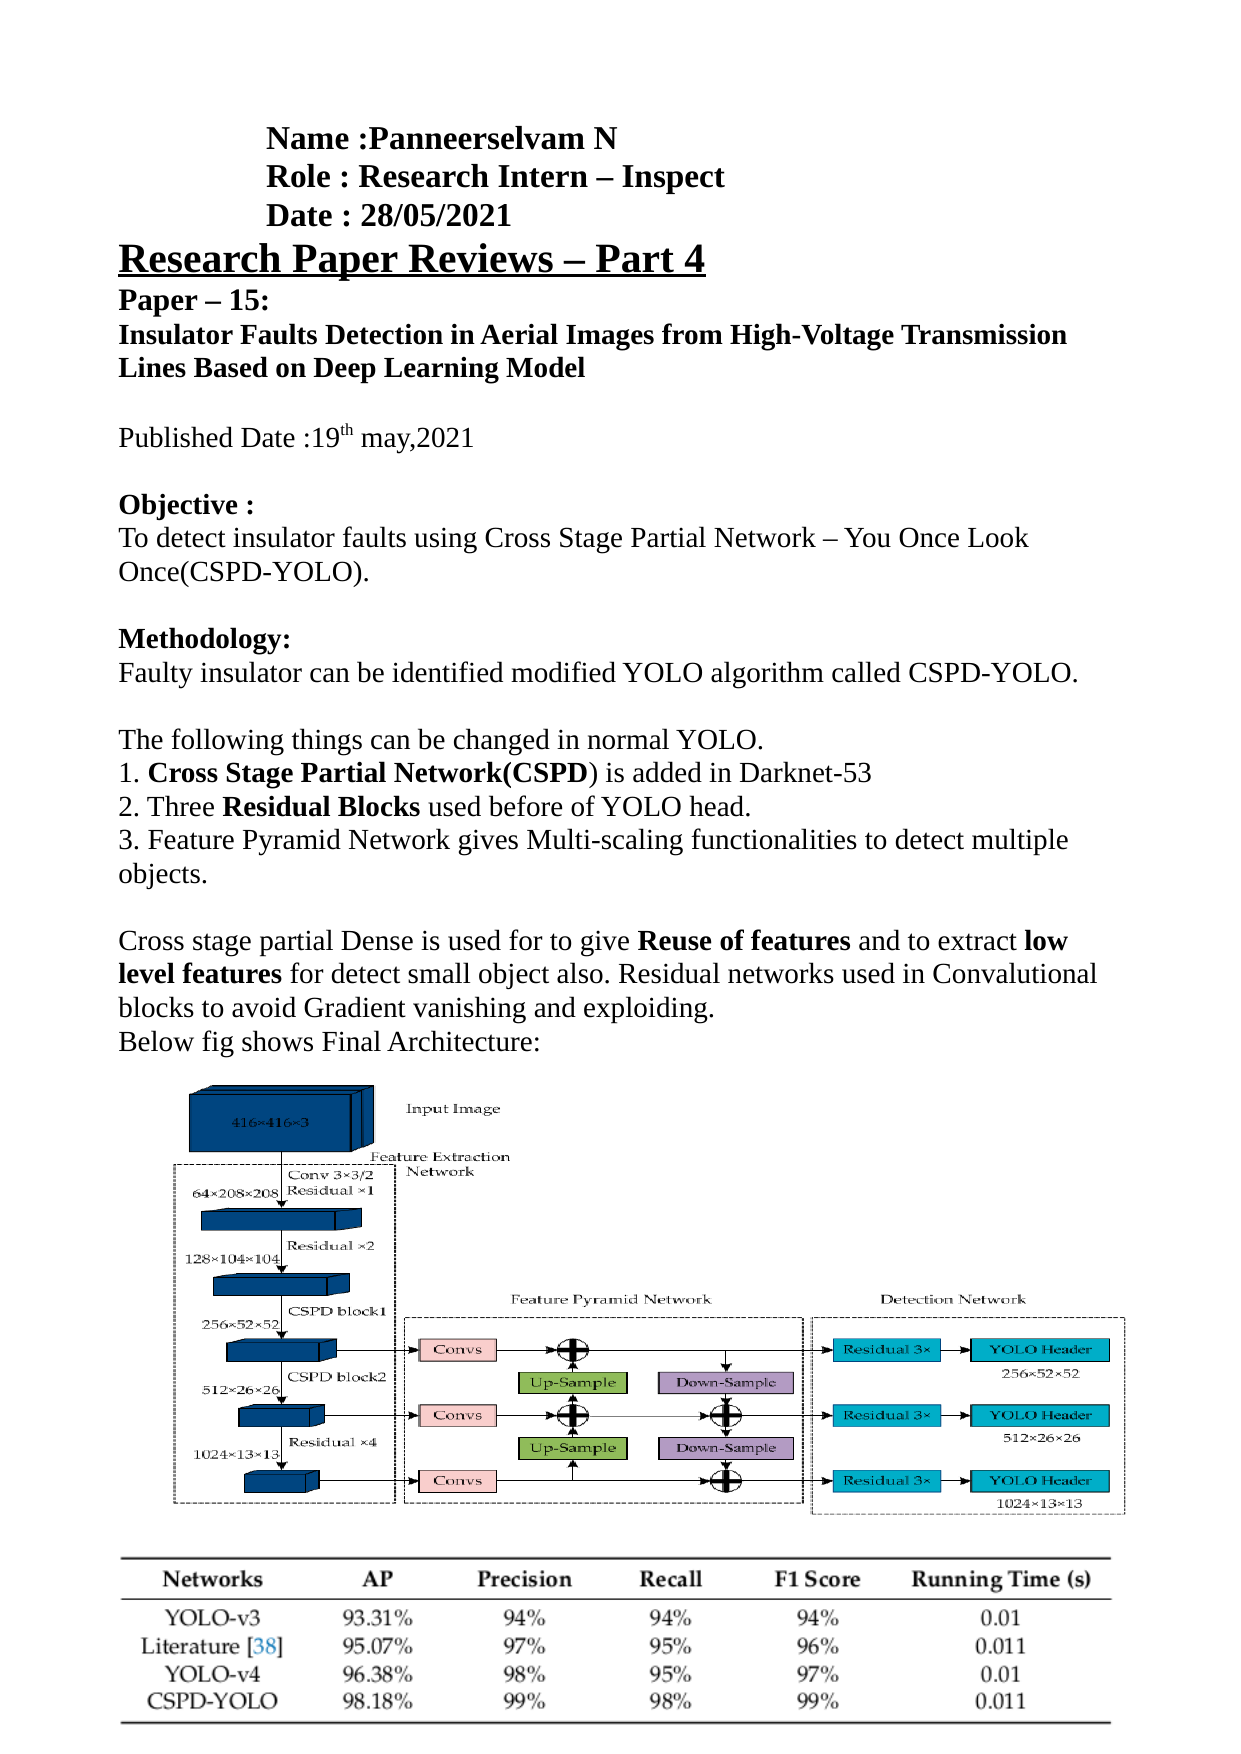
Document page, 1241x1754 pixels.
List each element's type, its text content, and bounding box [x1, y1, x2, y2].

text Research Paper Reviews – Part 4 [118, 233, 1122, 281]
text The following things can be changed in normal YOLO. [118, 722, 1122, 755]
text 1. Cross Stage Partial Network(CSPD) is added in Darknet-53 [118, 755, 1122, 789]
text Role : Research Intern – Inspect [118, 156, 1122, 195]
picture [108, 1069, 1151, 1519]
text Below fig shows Final Architecture: [118, 1024, 1122, 1069]
text Date : 28/05/2021 [118, 195, 1122, 233]
text Cross stage partial Dense is used for to give Reuse of features and to extract low level features for detect small object also. Residual networks used in Convalutional blocks to avoid Gradient vanishing and exploiding. [118, 923, 1122, 1024]
text Paper – 15: [118, 281, 1122, 317]
text Faulty insulator can be identified modified YOLO algorithm called CSPD-YOLO. [118, 655, 1122, 688]
text Methodology: [118, 621, 1122, 655]
text 3. Feature Pyramid Network gives Multi-scaling functionalities to detect multiple objects. [118, 822, 1122, 889]
text 2. Three Residual Blocks used before of YOLO head. [118, 789, 1122, 822]
text Name :Panneerselvam N [118, 118, 1122, 156]
text [118, 1519, 1122, 1552]
picture [110, 1553, 1115, 1737]
text Insulator Faults Detection in Aerial Images from High-Voltage Transmission Lines Based on Deep Learning Model [118, 317, 1122, 384]
text Objective : [118, 487, 1122, 521]
text To detect insulator faults using Cross Stage Partial Network – You Once Look Once(CSPD-YOLO). [118, 521, 1122, 588]
text Published Date :19th may,2021 [118, 420, 1122, 453]
